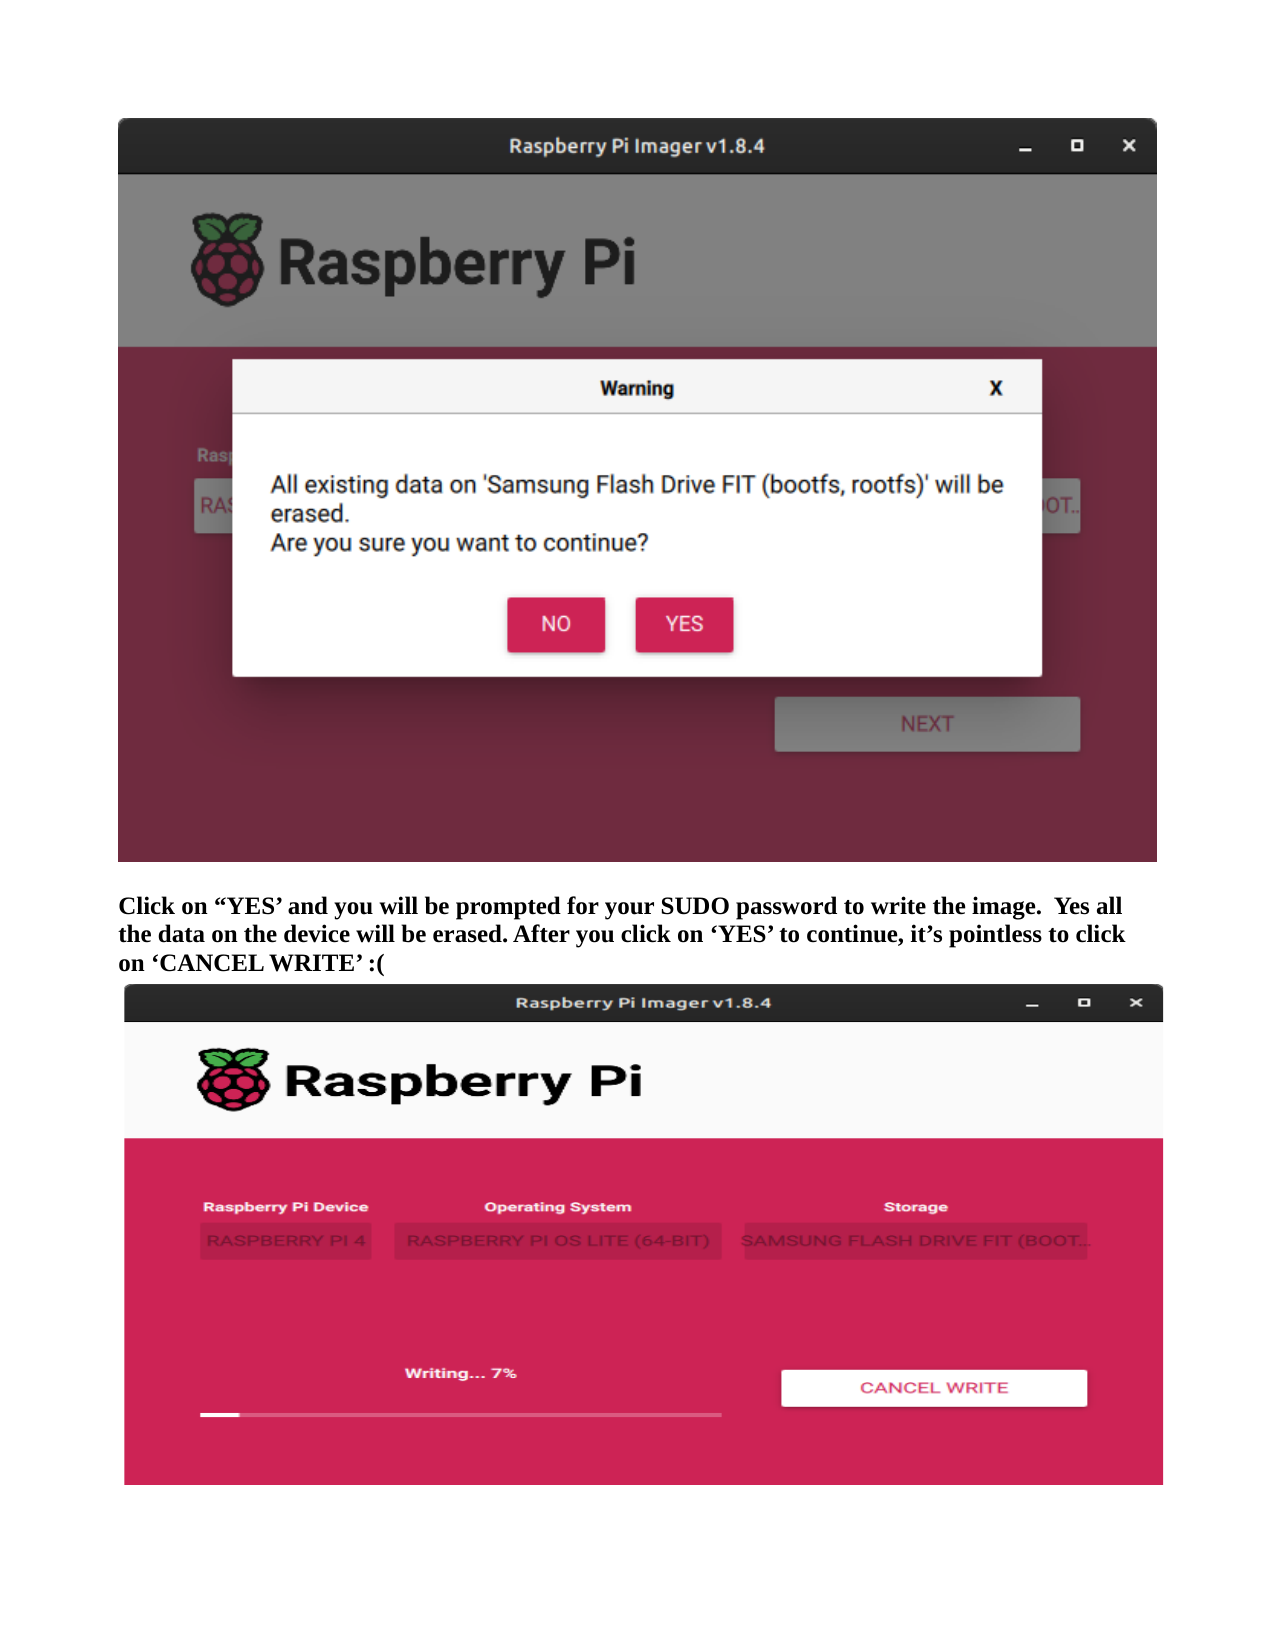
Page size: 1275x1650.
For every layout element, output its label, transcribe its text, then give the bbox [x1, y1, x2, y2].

picture [118, 118, 1157, 862]
picture [124, 984, 1164, 1485]
text Click on “YES’ and you will be prompted for your SUDO password to write the image. Yes all the data on the device will be erased. After you click on ‘YES’ to continue, it’s pointless to click on ‘CANCEL WRITE’ :( [118, 891, 1157, 977]
